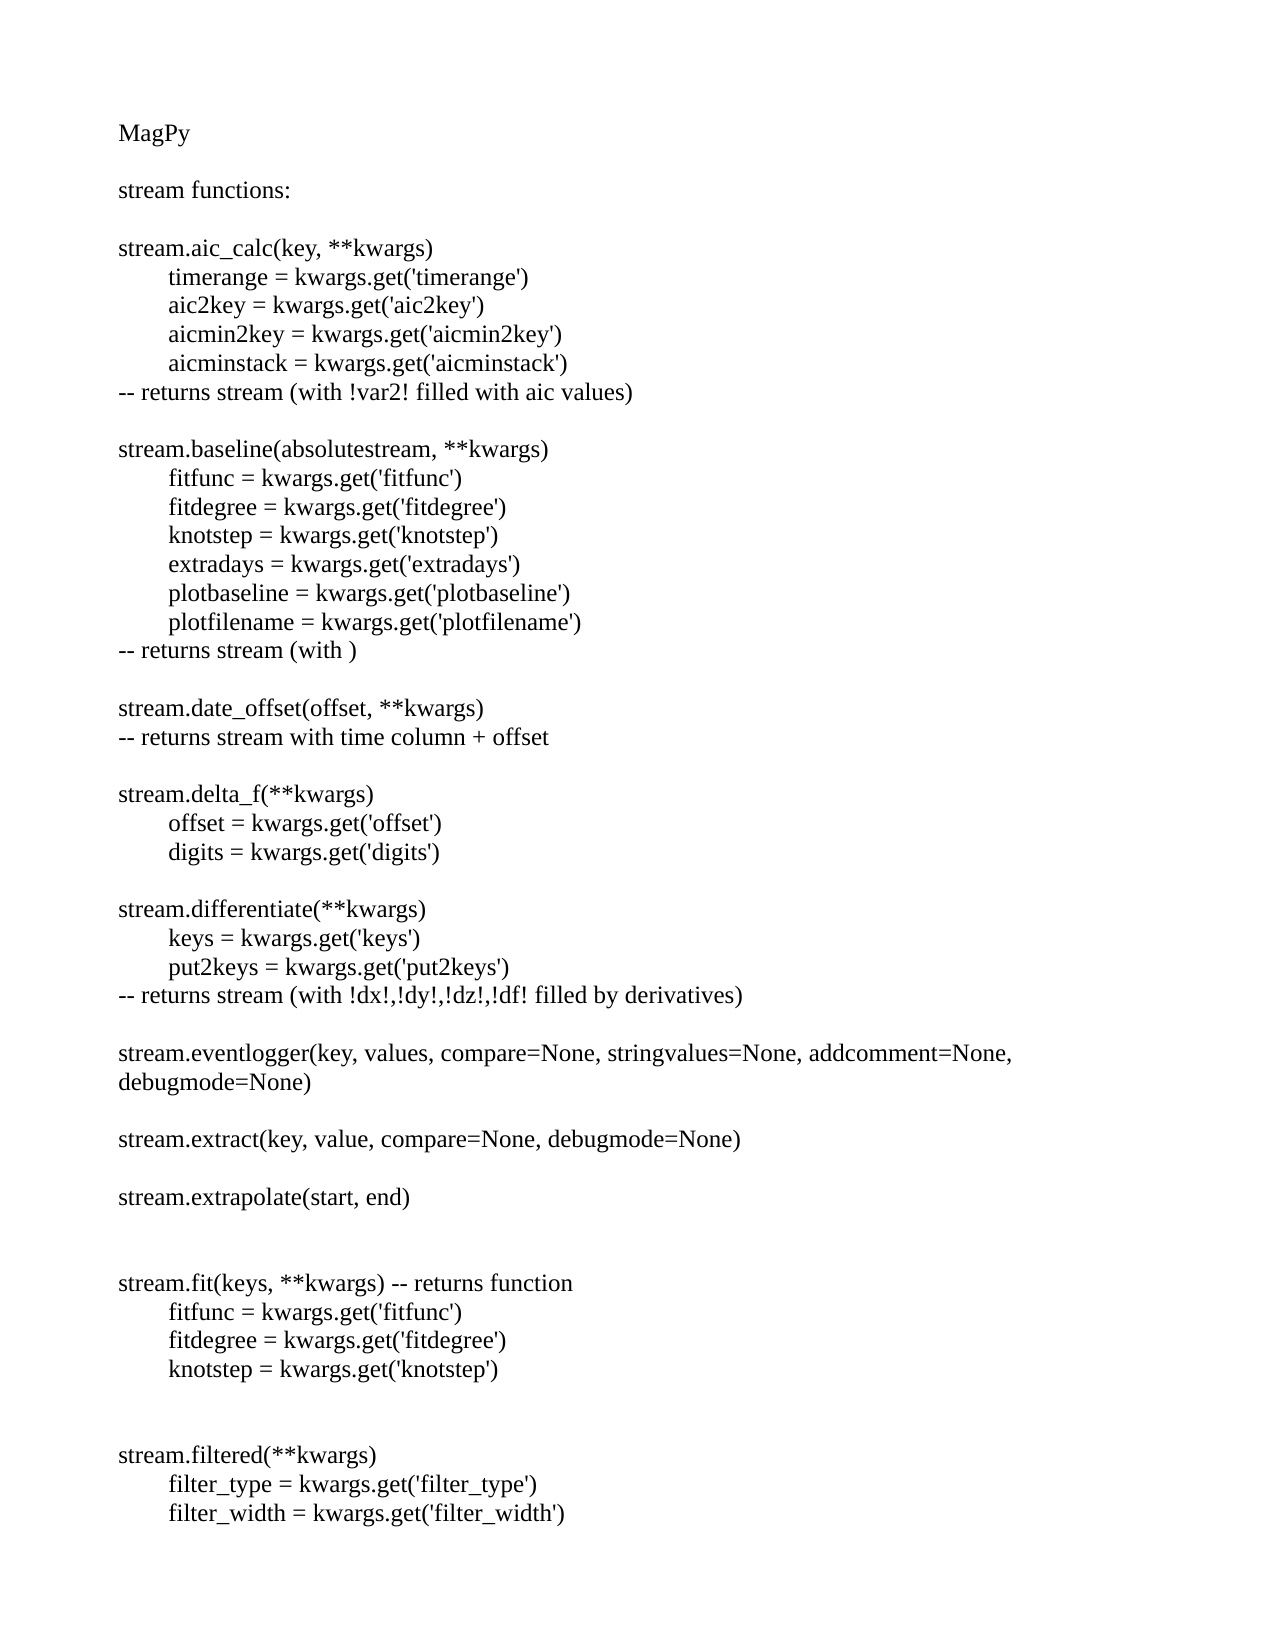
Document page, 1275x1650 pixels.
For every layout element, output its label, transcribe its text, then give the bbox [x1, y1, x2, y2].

text stream.extrapolate(start, end) [118, 1182, 1157, 1211]
text knotstep = kwargs.get('knotstep') [118, 521, 1157, 549]
text filter_type = kwargs.get('filter_type') [118, 1469, 1157, 1498]
text -- returns stream (with !dx!,!dy!,!dz!,!df! filled by derivatives) [118, 981, 1157, 1009]
text stream.filtered(**kwargs) [118, 1441, 1157, 1469]
text stream.delta_f(**kwargs) [118, 779, 1157, 808]
text digits = kwargs.get('digits') [118, 837, 1157, 866]
text -- returns stream with time column + offset [118, 722, 1157, 751]
text plotfilename = kwargs.get('plotfilename') [118, 607, 1157, 636]
text knotstep = kwargs.get('knotstep') [118, 1354, 1157, 1383]
text stream.baseline(absolutestream, **kwargs) [118, 434, 1157, 463]
text stream.aic_calc(key, **kwargs) [118, 233, 1157, 262]
text MagPy [118, 118, 1157, 147]
text fitdegree = kwargs.get('fitdegree') [118, 1326, 1157, 1354]
text stream.differentiate(**kwargs) [118, 894, 1157, 923]
text stream.extract(key, value, compare=None, debugmode=None) [118, 1124, 1157, 1153]
text extradays = kwargs.get('extradays') [118, 549, 1157, 578]
text put2keys = kwargs.get('put2keys') [118, 952, 1157, 981]
text offset = kwargs.get('offset') [118, 808, 1157, 837]
text filter_width = kwargs.get('filter_width') [118, 1498, 1157, 1527]
text fitdegree = kwargs.get('fitdegree') [118, 492, 1157, 521]
text -- returns stream (with ) [118, 636, 1157, 664]
text stream.fit(keys, **kwargs) -- returns function [118, 1268, 1157, 1297]
text plotbaseline = kwargs.get('plotbaseline') [118, 578, 1157, 607]
text fitfunc = kwargs.get('fitfunc') [118, 1297, 1157, 1326]
text aic2key = kwargs.get('aic2key') [118, 291, 1157, 319]
text fitfunc = kwargs.get('fitfunc') [118, 463, 1157, 492]
text stream functions: [118, 176, 1157, 204]
text aicmin2key = kwargs.get('aicmin2key') [118, 319, 1157, 348]
text stream.date_offset(offset, **kwargs) [118, 693, 1157, 722]
text timerange = kwargs.get('timerange') [118, 262, 1157, 291]
text stream.eventlogger(key, values, compare=None, stringvalues=None, addcomment=None, debugmode=None) [118, 1038, 1157, 1096]
text keys = kwargs.get('keys') [118, 923, 1157, 952]
text aicminstack = kwargs.get('aicminstack') [118, 348, 1157, 377]
text -- returns stream (with !var2! filled with aic values) [118, 377, 1157, 406]
